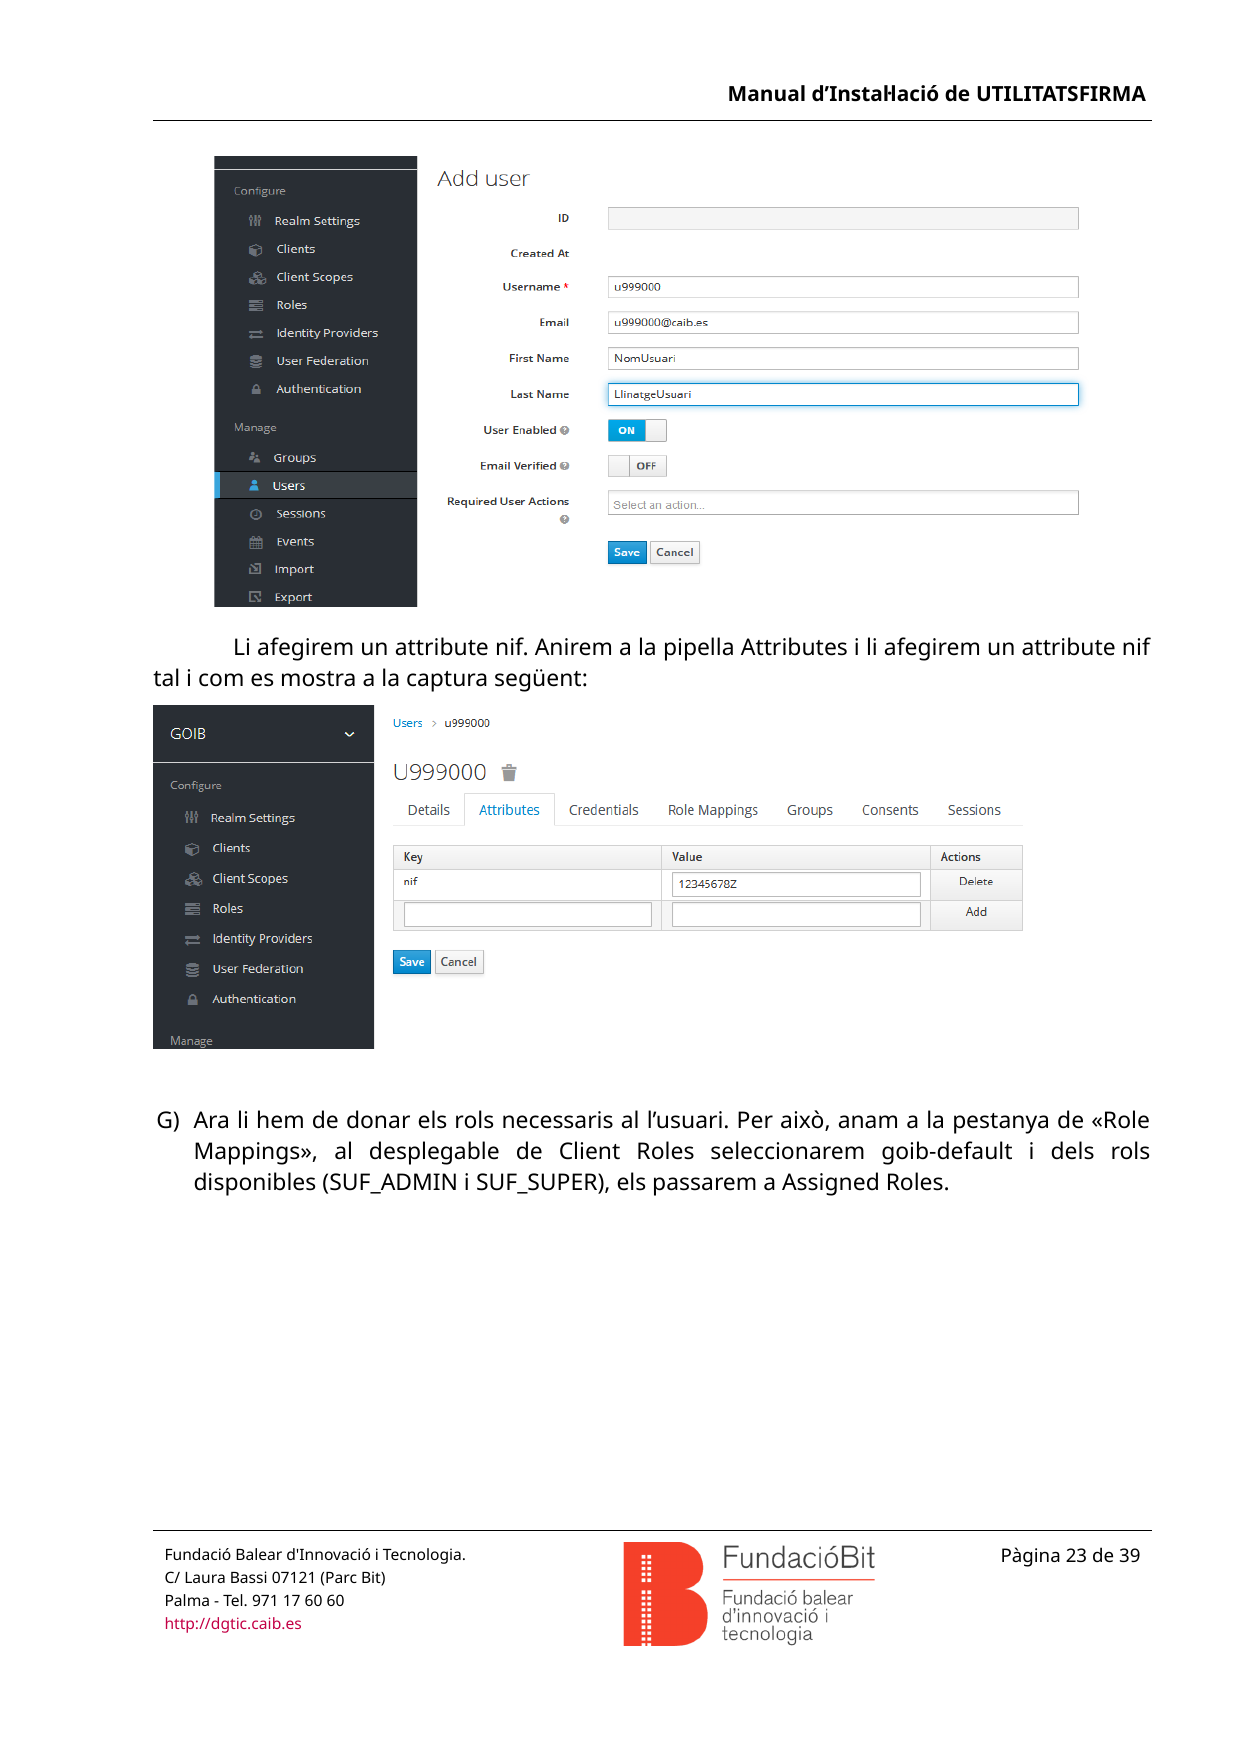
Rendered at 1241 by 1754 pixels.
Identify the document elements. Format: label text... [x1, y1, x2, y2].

picture [214, 156, 1091, 607]
picture [623, 1542, 875, 1646]
list Ara li hem de donar els rols necessaris al l’usuari. Per això, anam a la pestanya de «Role Mappings», al desplegable de Client Roles seleccionarem goib-default i dels rols disponibles (SUF_ADMIN i SUF_SUPER), els passarem a Assigned Roles. [156, 1104, 1152, 1197]
picture [153, 705, 1039, 1049]
list Li afegirem un attribute nif. Anirem a la pipella Attributes i li afegirem un attribute nif tal i com es mostra a la captura següent: [153, 631, 1152, 693]
